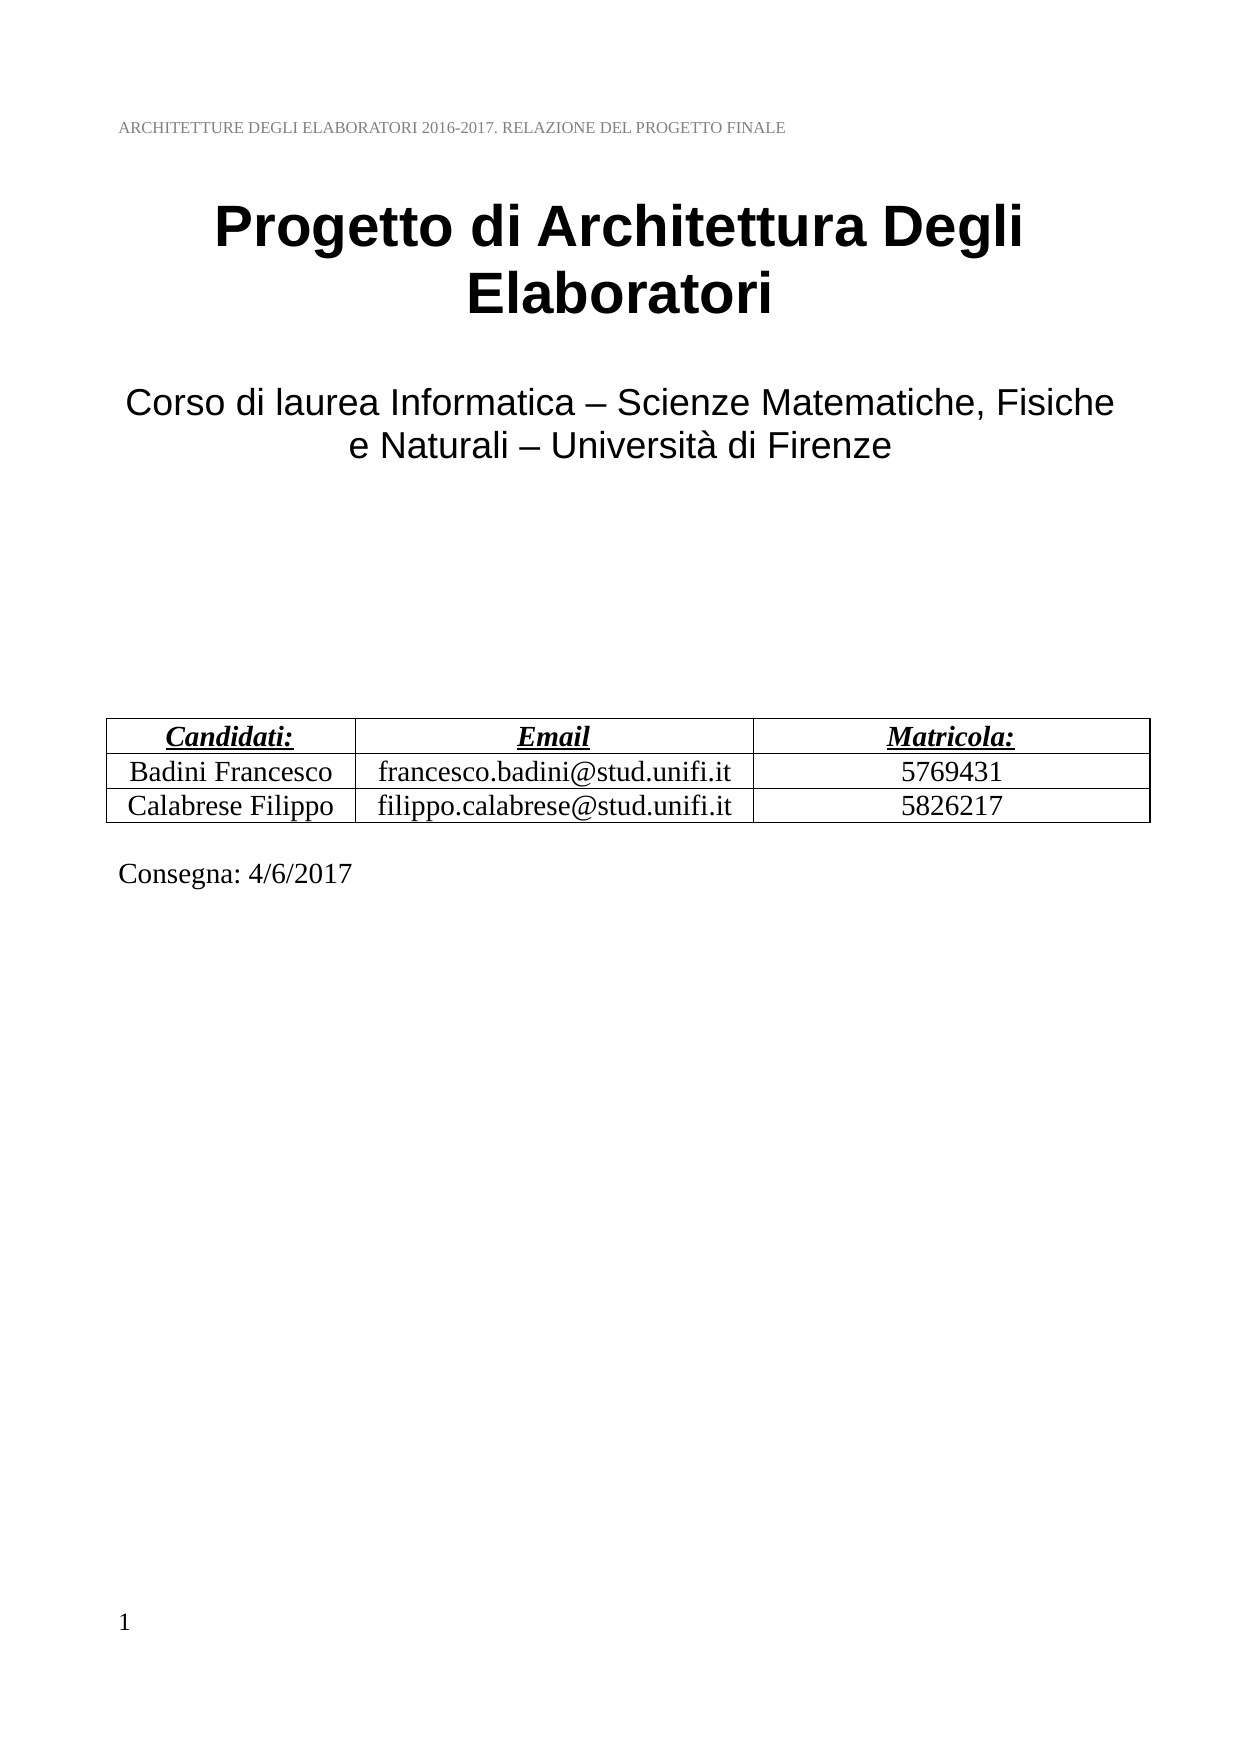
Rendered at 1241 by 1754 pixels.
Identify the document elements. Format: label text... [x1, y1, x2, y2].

table_cell francesco.badini@stud.unifi.it [356, 754, 753, 787]
table_cell 5826217 [754, 789, 1149, 822]
text Consegna: 4/6/2017 [118, 857, 1122, 890]
subtitle Corso di laurea Informatica – Scienze Matematiche, Fisiche e Naturali – Università di Firenze [118, 380, 1122, 466]
title Progetto di Architettura Degli Elaboratori [118, 192, 1122, 326]
table_cell 5769431 [754, 754, 1149, 787]
table_cell Calabrese Filippo [107, 789, 355, 822]
table_header Email [356, 719, 753, 753]
table_header Matricola: [754, 719, 1149, 753]
table_cell filippo.calabrese@stud.unifi.it [356, 789, 753, 822]
table_cell Badini Francesco [107, 754, 355, 787]
table_header Candidati: [107, 719, 355, 753]
